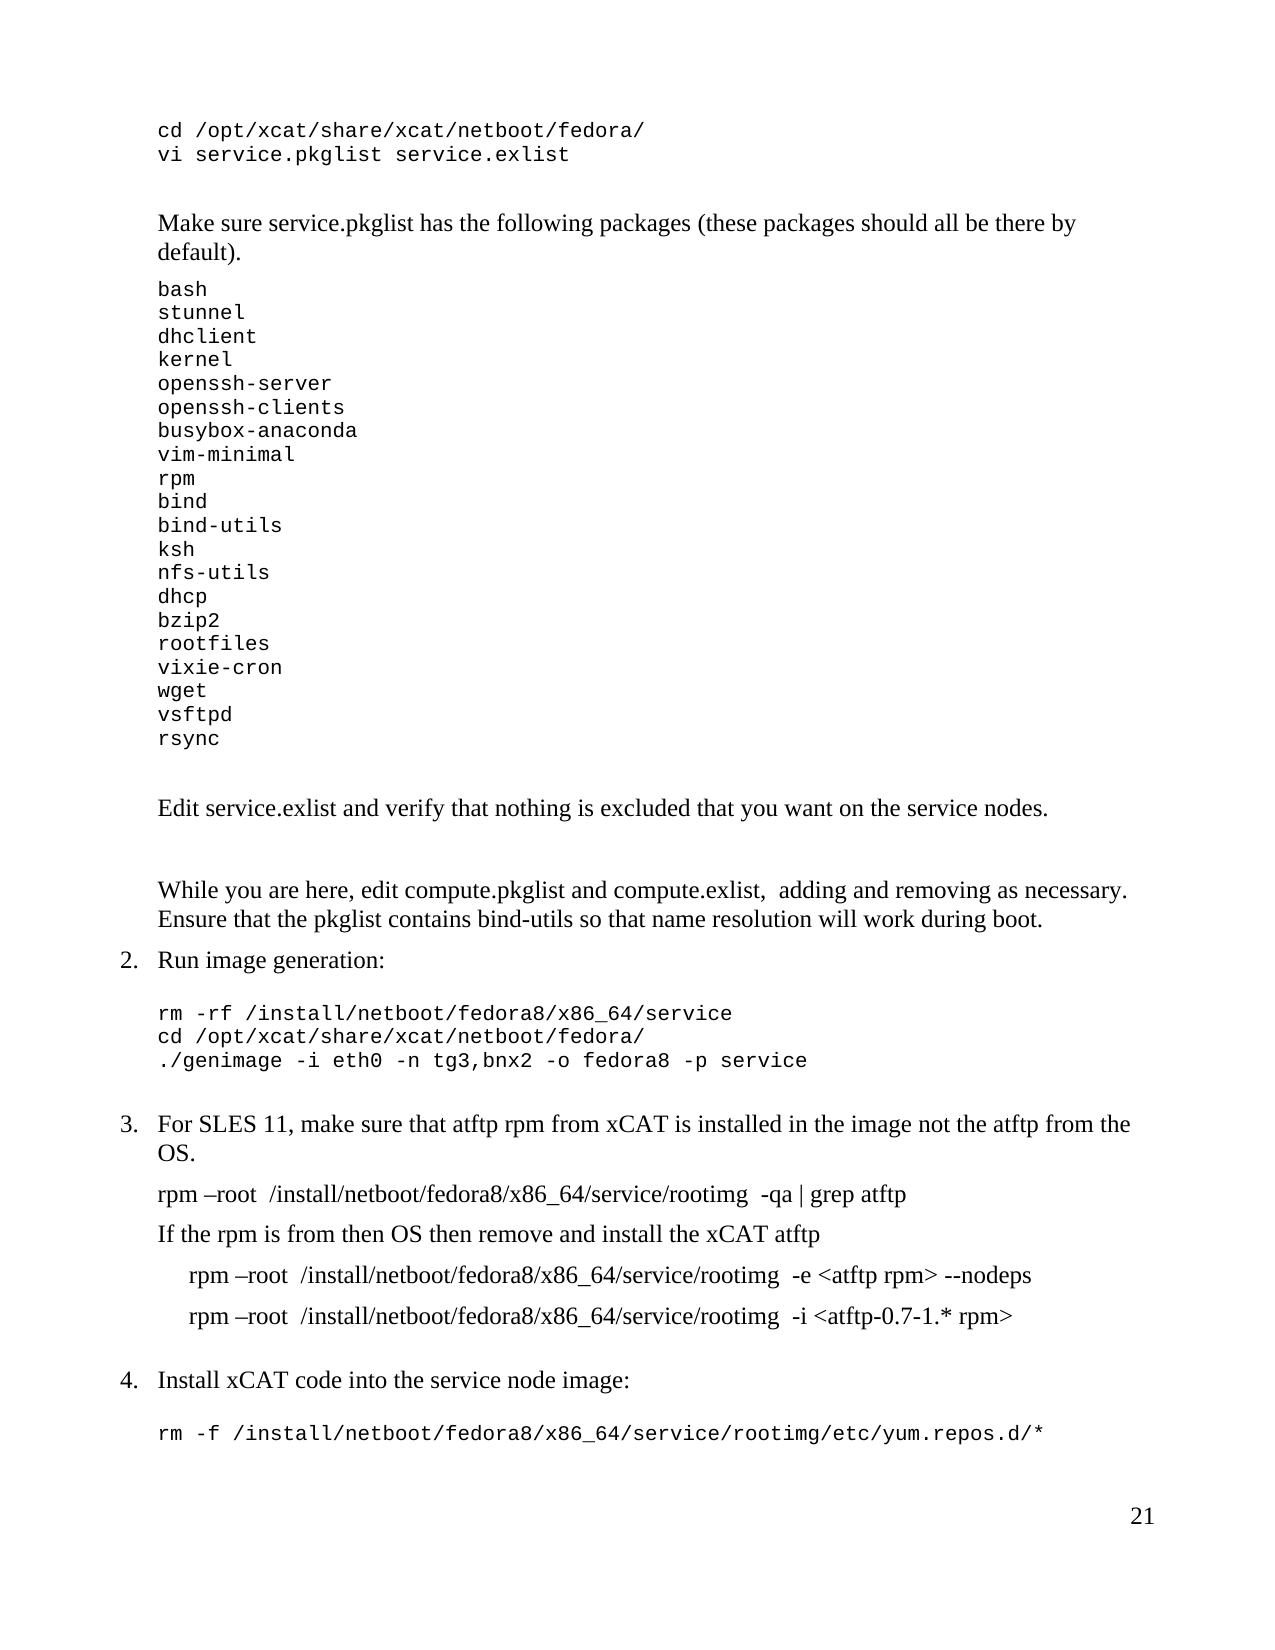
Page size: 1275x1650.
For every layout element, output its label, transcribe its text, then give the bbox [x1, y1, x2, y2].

list For SLES 11, make sure that atftp rpm from xCAT is installed in the image not the atftp from the OS. [120, 1109, 1155, 1167]
text bzip2 [157, 609, 1155, 633]
list If the rpm is from then OS then remove and install the xCAT atftp [120, 1219, 1155, 1248]
text Make sure service.pkglist has the following packages (these packages should all be there by default). [157, 208, 1155, 266]
list Install xCAT code into the service node image: [120, 1365, 1155, 1423]
list Run image generation: [120, 945, 1155, 1003]
text cd /opt/xcat/share/xcat/netboot/fedora/ [157, 120, 1155, 144]
text rm -f /install/netboot/fedora8/x86_64/service/rootimg/etc/yum.repos.d/* [157, 1423, 1155, 1446]
text vi service.pkglist service.exlist [157, 144, 1155, 167]
text vsftpd [157, 704, 1155, 728]
text wget [157, 681, 1155, 704]
text bind [157, 491, 1155, 515]
text cd /opt/xcat/share/xcat/netboot/fedora/ [157, 1026, 1155, 1050]
text openssh-clients [157, 397, 1155, 420]
text rsync [157, 728, 1155, 751]
text ./genimage -i eth0 -n tg3,bnx2 -o fedora8 -p service [157, 1050, 1155, 1074]
text Edit service.exlist and verify that nothing is excluded that you want on the service nodes. [157, 793, 1155, 821]
text openssh-server [157, 373, 1155, 397]
text dhclient [157, 326, 1155, 349]
text dhcp [157, 586, 1155, 609]
list rpm –root /install/netboot/fedora8/x86_64/service/rootimg -qa | grep atftp [120, 1179, 1155, 1207]
text rootfiles [157, 633, 1155, 657]
text stunnel [157, 302, 1155, 326]
text nfs-utils [157, 562, 1155, 586]
text vixie-cron [157, 657, 1155, 681]
text vim-minimal [157, 444, 1155, 468]
text ksh [157, 539, 1155, 562]
list rpm –root /install/netboot/fedora8/x86_64/service/rootimg -e <atftp rpm> --nodeps [120, 1260, 1155, 1289]
text busybox-anaconda [157, 420, 1155, 444]
text bash [157, 278, 1155, 302]
text rpm [157, 468, 1155, 491]
text bind-utils [157, 515, 1155, 539]
list rpm –root /install/netboot/fedora8/x86_64/service/rootimg -i <atftp-0.7-1.* rpm> [120, 1301, 1155, 1330]
text While you are here, edit compute.pkglist and compute.exlist, adding and removing as necessary. Ensure that the pkglist contains bind-utils so that name resolution will work during boot. [157, 875, 1155, 933]
text rm -rf /install/netboot/fedora8/x86_64/service [157, 1003, 1155, 1026]
text kernel [157, 349, 1155, 373]
